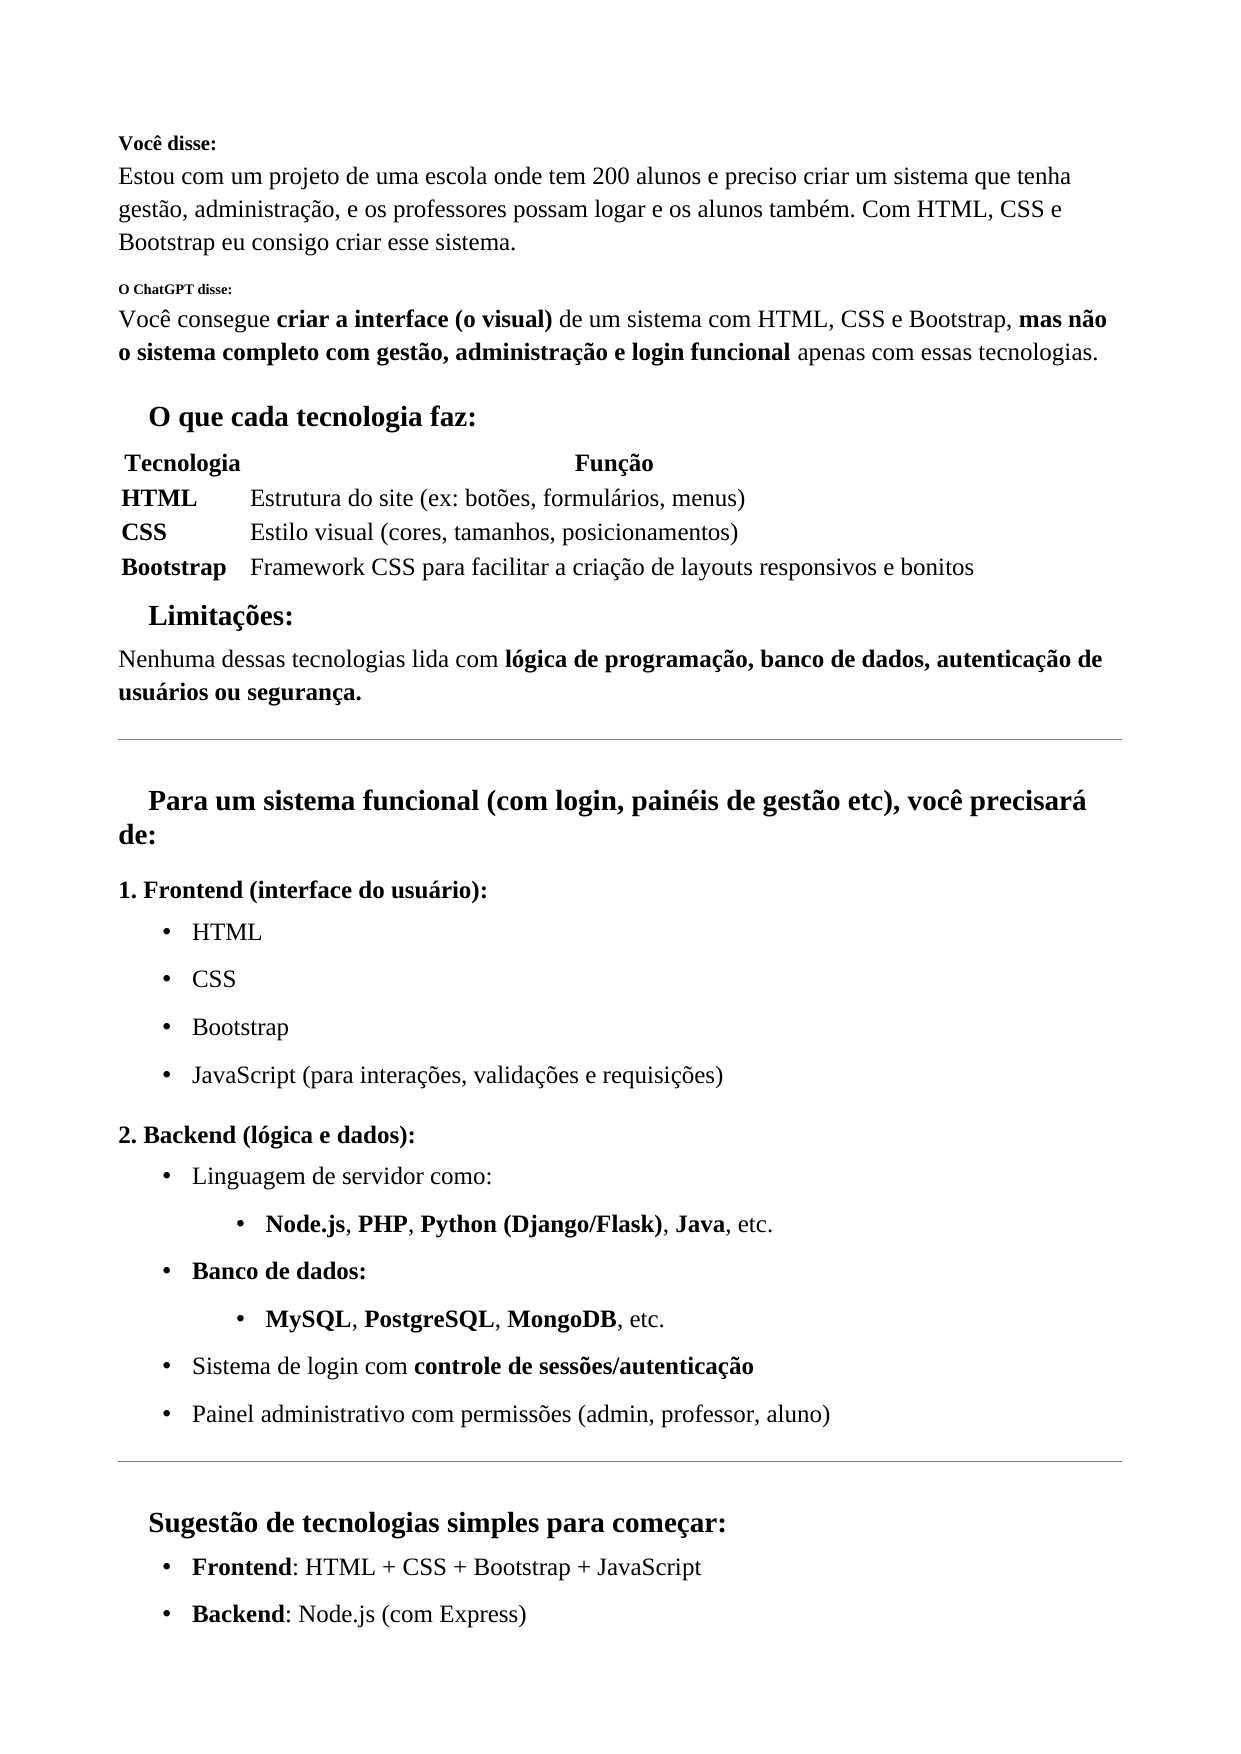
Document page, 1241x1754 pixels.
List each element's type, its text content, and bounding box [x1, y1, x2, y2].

table_cell HTML [118, 480, 247, 514]
subtitle 2. Backend (lógica e dados): [118, 1120, 1122, 1148]
subtitle 🔧 O que cada tecnologia faz: [118, 399, 1122, 433]
text Estou com um projeto de uma escola onde tem 200 alunos e preciso criar um sistema que tenha gestão, administração, e os professores possam logar e os alunos também. Com HTML, CSS e Bootstrap eu consigo criar esse sistema. [118, 161, 1122, 256]
list Sistema de login com controle de sessões/autenticação [162, 1351, 1122, 1380]
subtitle 1. Frontend (interface do usuário): [118, 876, 1122, 904]
list Painel administrativo com permissões (admin, professor, aluno) [162, 1399, 1122, 1428]
list HTML [162, 917, 1122, 946]
list JavaScript (para interações, validações e requisições) [162, 1060, 1122, 1088]
subtitle O ChatGPT disse: [118, 281, 1122, 298]
text Você consegue criar a interface (o visual) de um sistema com HTML, CSS e Bootstrap, mas não o sistema completo com gestão, administração e login funcional apenas com essas tecnologias. [118, 304, 1122, 366]
table_cell Bootstrap [118, 549, 247, 583]
list CSS [162, 964, 1122, 993]
table_header Tecnologia [118, 445, 247, 480]
list Frontend: HTML + CSS + Bootstrap + JavaScript [162, 1552, 1122, 1580]
subtitle ❌ Limitações: [118, 598, 1122, 632]
list MySQL, PostgreSQL, MongoDB, etc. [236, 1304, 1122, 1333]
table_header Função [247, 445, 981, 480]
list Bootstrap [162, 1012, 1122, 1041]
list Node.js, PHP, Python (Django/Flask), Java, etc. [236, 1209, 1122, 1237]
table_cell CSS [118, 514, 247, 549]
table_cell Framework CSS para facilitar a criação de layouts responsivos e bonitos [247, 549, 981, 583]
subtitle ✅ Para um sistema funcional (com login, painéis de gestão etc), você precisará de: [118, 783, 1122, 851]
list Backend: Node.js (com Express) [162, 1599, 1122, 1628]
text Nenhuma dessas tecnologias lida com lógica de programação, banco de dados, autenticação de usuários ou segurança. [118, 644, 1122, 706]
table_cell Estrutura do site (ex: botões, formulários, menus) [247, 480, 981, 514]
table_cell Estilo visual (cores, tamanhos, posicionamentos) [247, 514, 981, 549]
subtitle Você disse: [118, 131, 1122, 155]
subtitle 🎯 Sugestão de tecnologias simples para começar: [118, 1506, 1122, 1539]
list Linguagem de servidor como: [162, 1161, 1122, 1190]
list Banco de dados: [162, 1256, 1122, 1285]
